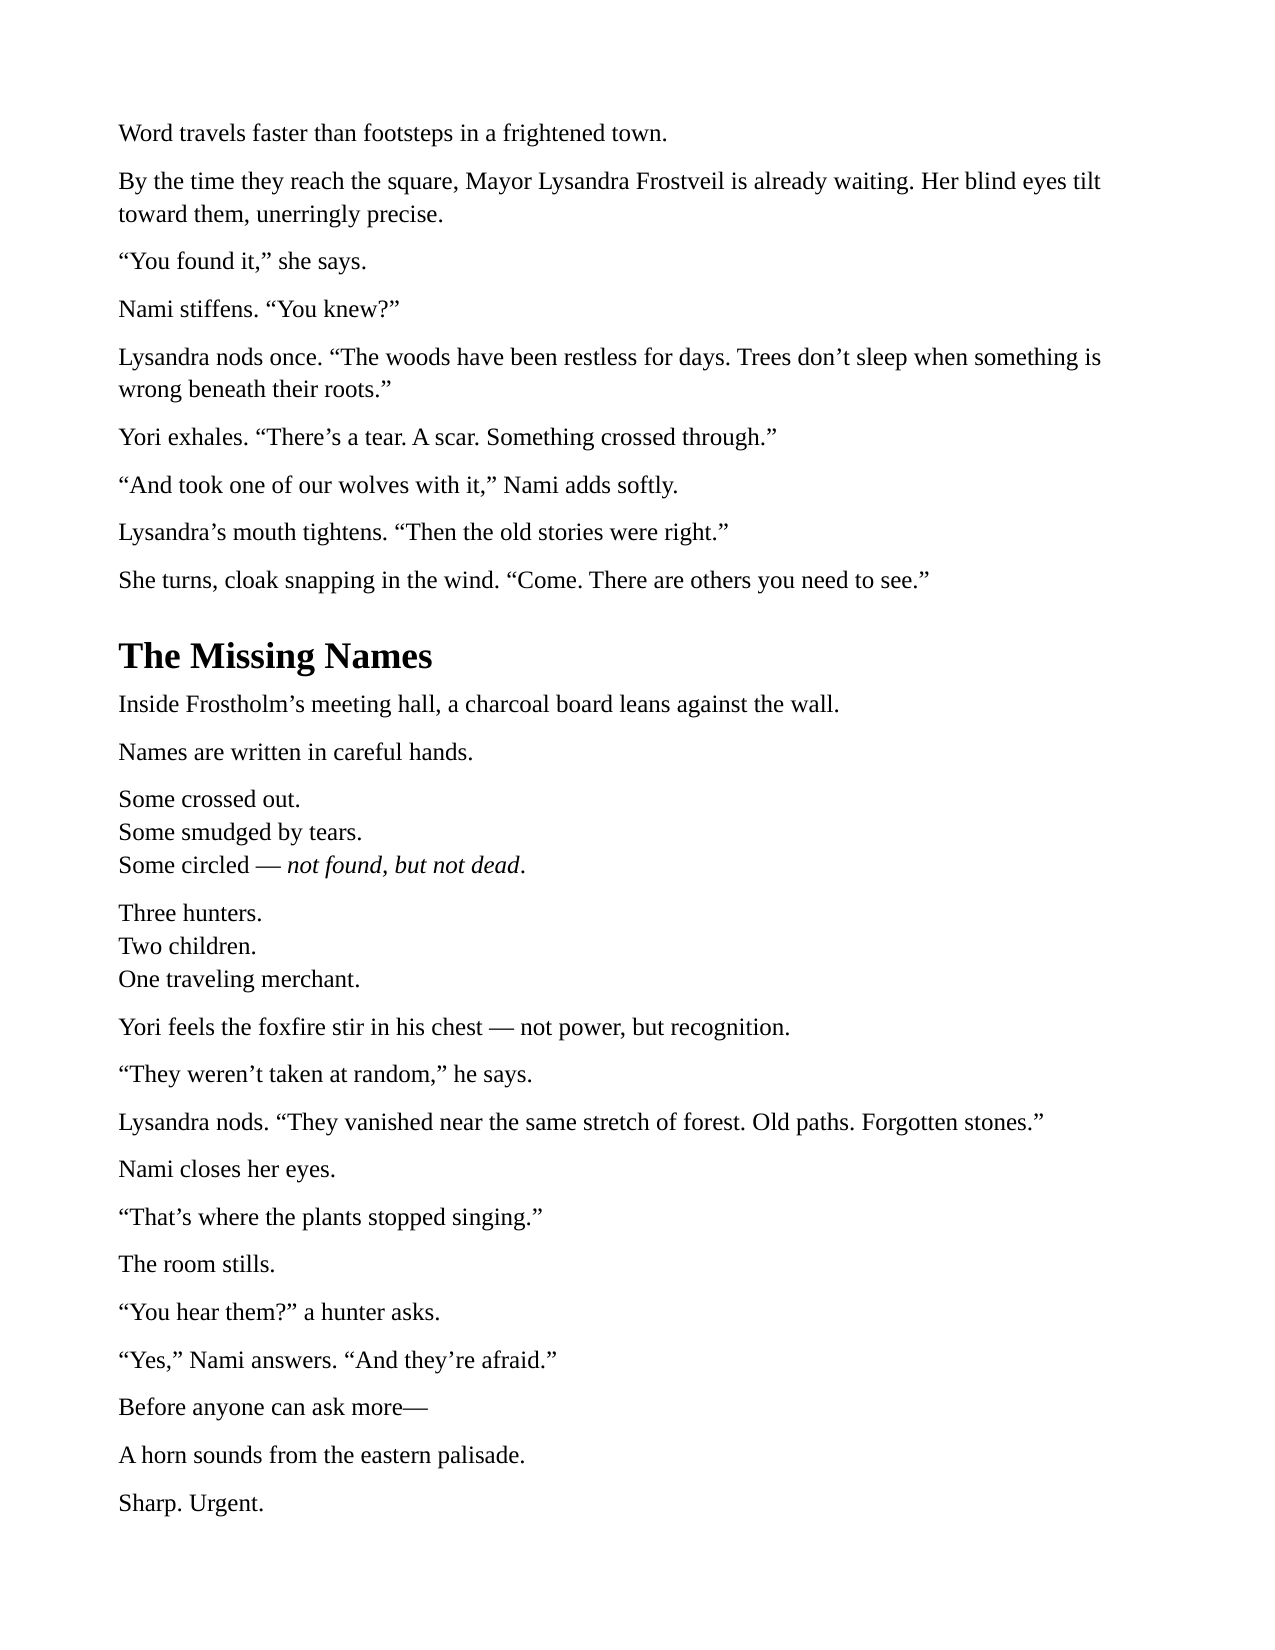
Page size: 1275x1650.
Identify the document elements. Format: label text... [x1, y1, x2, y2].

text Inside Frostholm’s meeting hall, a charcoal board leans against the wall. [118, 689, 1157, 718]
text “That’s where the plants stopped singing.” [118, 1202, 1157, 1231]
text Some crossed out. Some smudged by tears. Some circled — not found, but not dead. [118, 784, 1157, 879]
text Nami closes her eyes. [118, 1154, 1157, 1183]
text The room stills. [118, 1249, 1157, 1278]
text Yori exhales. “There’s a tear. A scar. Something crossed through.” [118, 422, 1157, 451]
text “They weren’t taken at random,” he says. [118, 1059, 1157, 1088]
text Before anyone can ask more— [118, 1392, 1157, 1421]
text A horn sounds from the eastern palisade. [118, 1440, 1157, 1469]
text Lysandra’s mouth tightens. “Then the old stories were right.” [118, 517, 1157, 546]
text “Yes,” Nami answers. “And they’re afraid.” [118, 1345, 1157, 1373]
text Names are written in careful hands. [118, 737, 1157, 765]
text Nami stiffens. “You knew?” [118, 294, 1157, 323]
text Lysandra nods once. “The woods have been restless for days. Trees don’t sleep when something is wrong beneath their roots.” [118, 342, 1157, 403]
text By the time they reach the square, Mayor Lysandra Frostveil is already waiting. Her blind eyes tilt toward them, unerringly precise. [118, 166, 1157, 227]
subtitle The Missing Names [118, 633, 1157, 677]
text “You found it,” she says. [118, 246, 1157, 275]
text Lysandra nods. “They vanished near the same stretch of forest. Old paths. Forgotten stones.” [118, 1107, 1157, 1136]
text Yori feels the foxfire stir in his chest — not power, but recognition. [118, 1012, 1157, 1040]
text Sharp. Urgent. [118, 1488, 1157, 1516]
text “And took one of our wolves with it,” Nami adds softly. [118, 470, 1157, 498]
text Three hunters. Two children. One traveling merchant. [118, 898, 1157, 993]
text She turns, cloak snapping in the wind. “Come. There are others you need to see.” [118, 565, 1157, 594]
text “You hear them?” a hunter asks. [118, 1297, 1157, 1326]
text Word travels faster than footsteps in a frightened town. [118, 118, 1157, 147]
